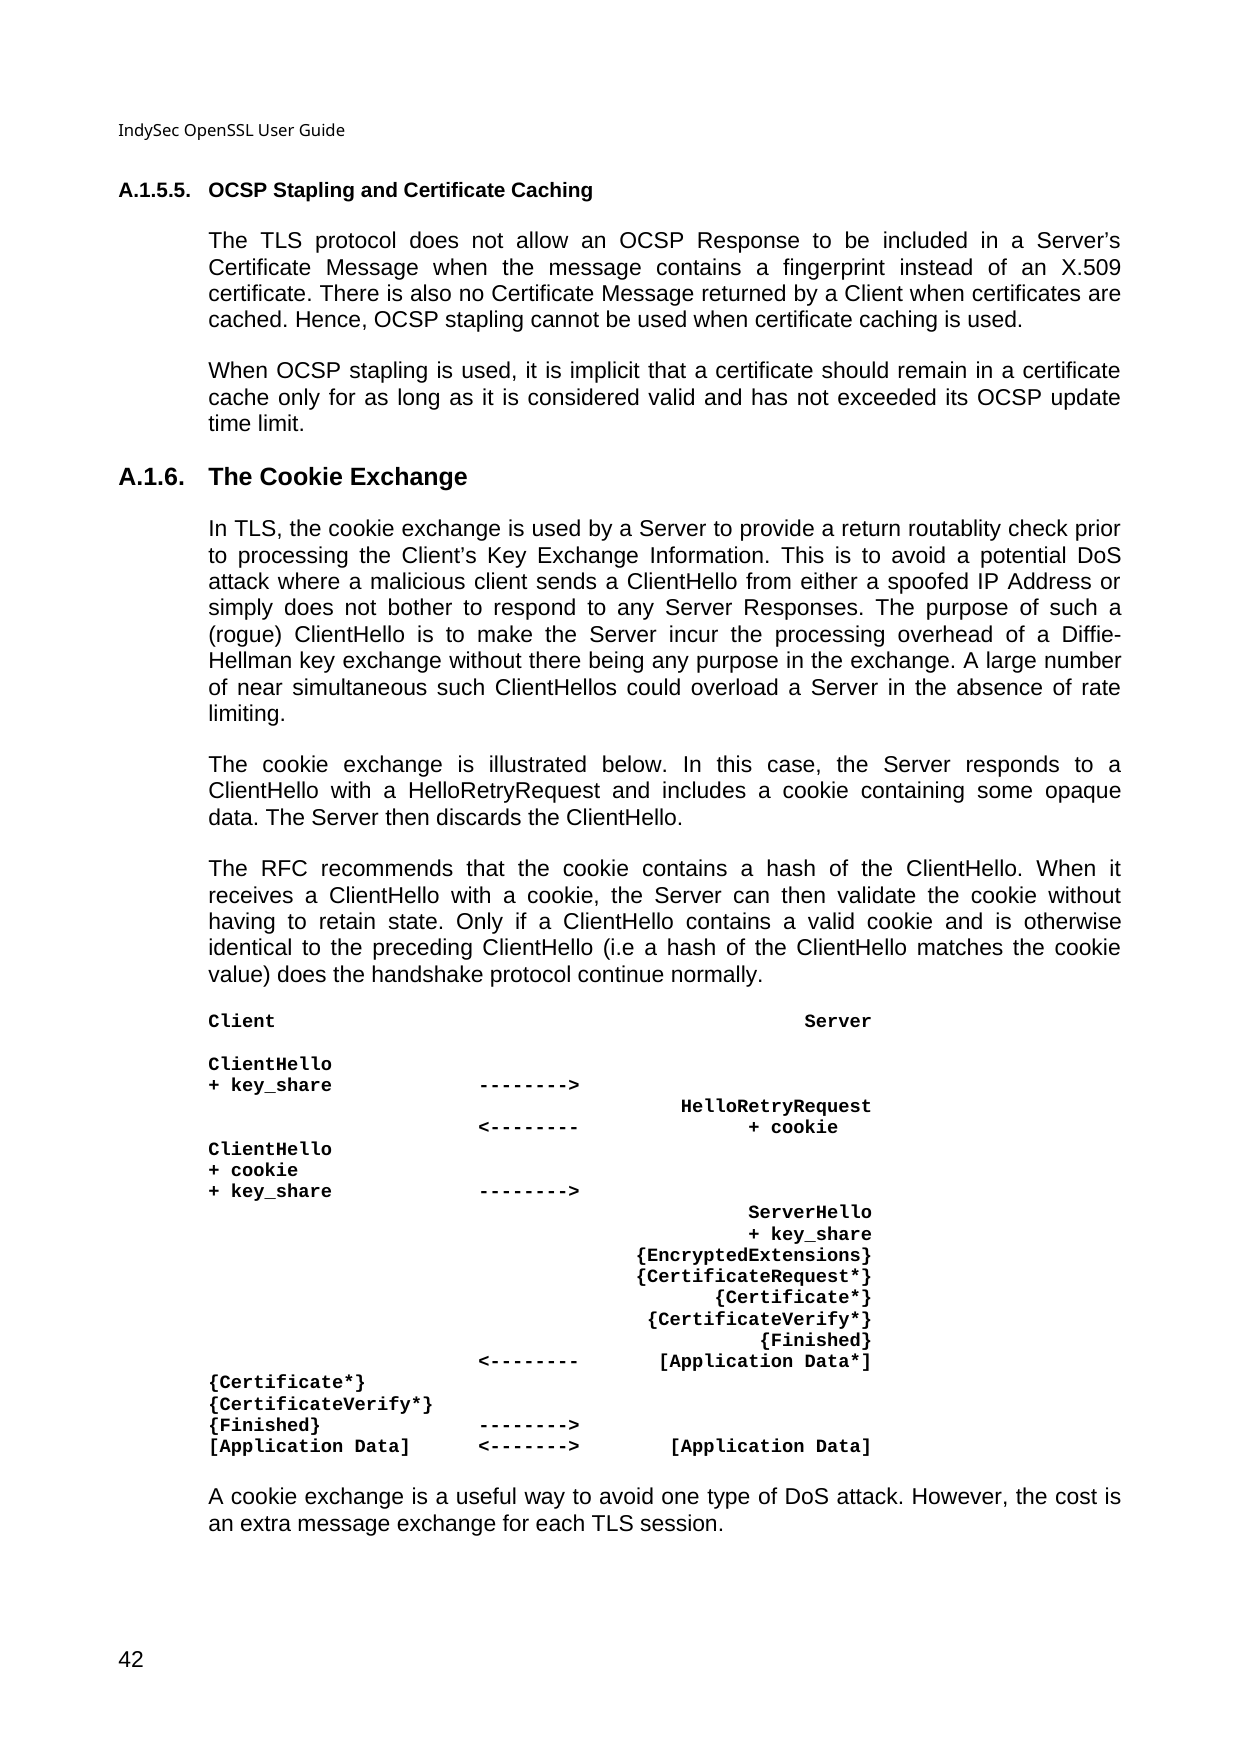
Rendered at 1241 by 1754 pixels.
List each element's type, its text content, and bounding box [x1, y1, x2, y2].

text + key_share [118, 1224, 1122, 1246]
text ClientHello [118, 1054, 1122, 1076]
text HelloRetryRequest [118, 1097, 1122, 1118]
text + key_share --------> [118, 1182, 1122, 1203]
text ClientHello [118, 1139, 1122, 1161]
text + key_share --------> [118, 1076, 1122, 1097]
text ServerHello [118, 1203, 1122, 1224]
text <-------- + cookie [118, 1118, 1122, 1139]
text The TLS protocol does not allow an OCSP Response to be included in a Server’s Certificate Message when the message contains a fingerprint instead of an X.509 certificate. There is also no Certificate Message returned by a Client when certificates are cached. Hence, OCSP stapling cannot be used when certificate caching is used. [208, 227, 1122, 332]
text {CertificateRequest*} [118, 1267, 1122, 1288]
text When OCSP stapling is used, it is implicit that a certificate should remain in a certificate cache only for as long as it is considered valid and has not exceeded its OCSP update time limit. [208, 357, 1122, 437]
text {Finished} --------> [118, 1416, 1122, 1437]
text {EncryptedExtensions} [118, 1246, 1122, 1267]
text Client Server [118, 1012, 1122, 1033]
text <-------- [Application Data*] [118, 1352, 1122, 1373]
subtitle OCSP Stapling and Certificate Caching [118, 178, 1122, 202]
text {Certificate*} [118, 1373, 1122, 1394]
text The cookie exchange is illustrated below. In this case, the Server responds to a ClientHello with a HelloRetryRequest and includes a cookie containing some opaque data. The Server then discards the ClientHello. [208, 751, 1122, 830]
text {CertificateVerify*} [118, 1309, 1122, 1331]
subtitle The Cookie Exchange [118, 462, 1122, 490]
text A cookie exchange is a useful way to avoid one type of DoS attack. However, the cost is an extra message exchange for each TLS session. [208, 1483, 1122, 1536]
text [Application Data] <-------> [Application Data] [118, 1437, 1122, 1458]
text In TLS, the cookie exchange is used by a Server to provide a return routablity check prior to processing the Client’s Key Exchange Information. This is to avoid a potential DoS attack where a malicious client sends a ClientHello from either a spoofed IP Address or simply does not bother to respond to any Server Responses. The purpose of such a (rogue) ClientHello is to make the Server incur the processing overhead of a Diffie-Hellman key exchange without there being any purpose in the exchange. A large number of near simultaneous such ClientHellos could overload a Server in the absence of rate limiting. [208, 515, 1122, 726]
text {CertificateVerify*} [118, 1394, 1122, 1416]
text + cookie [118, 1161, 1122, 1182]
text The RFC recommends that the cookie contains a hash of the ClientHello. When it receives a ClientHello with a cookie, the Server can then validate the cookie without having to retain state. Only if a ClientHello contains a valid cookie and is otherwise identical to the preceding ClientHello (i.e a hash of the ClientHello matches the cookie value) does the handshake protocol continue normally. [208, 855, 1122, 987]
text {Certificate*} [118, 1288, 1122, 1309]
text {Finished} [118, 1331, 1122, 1352]
